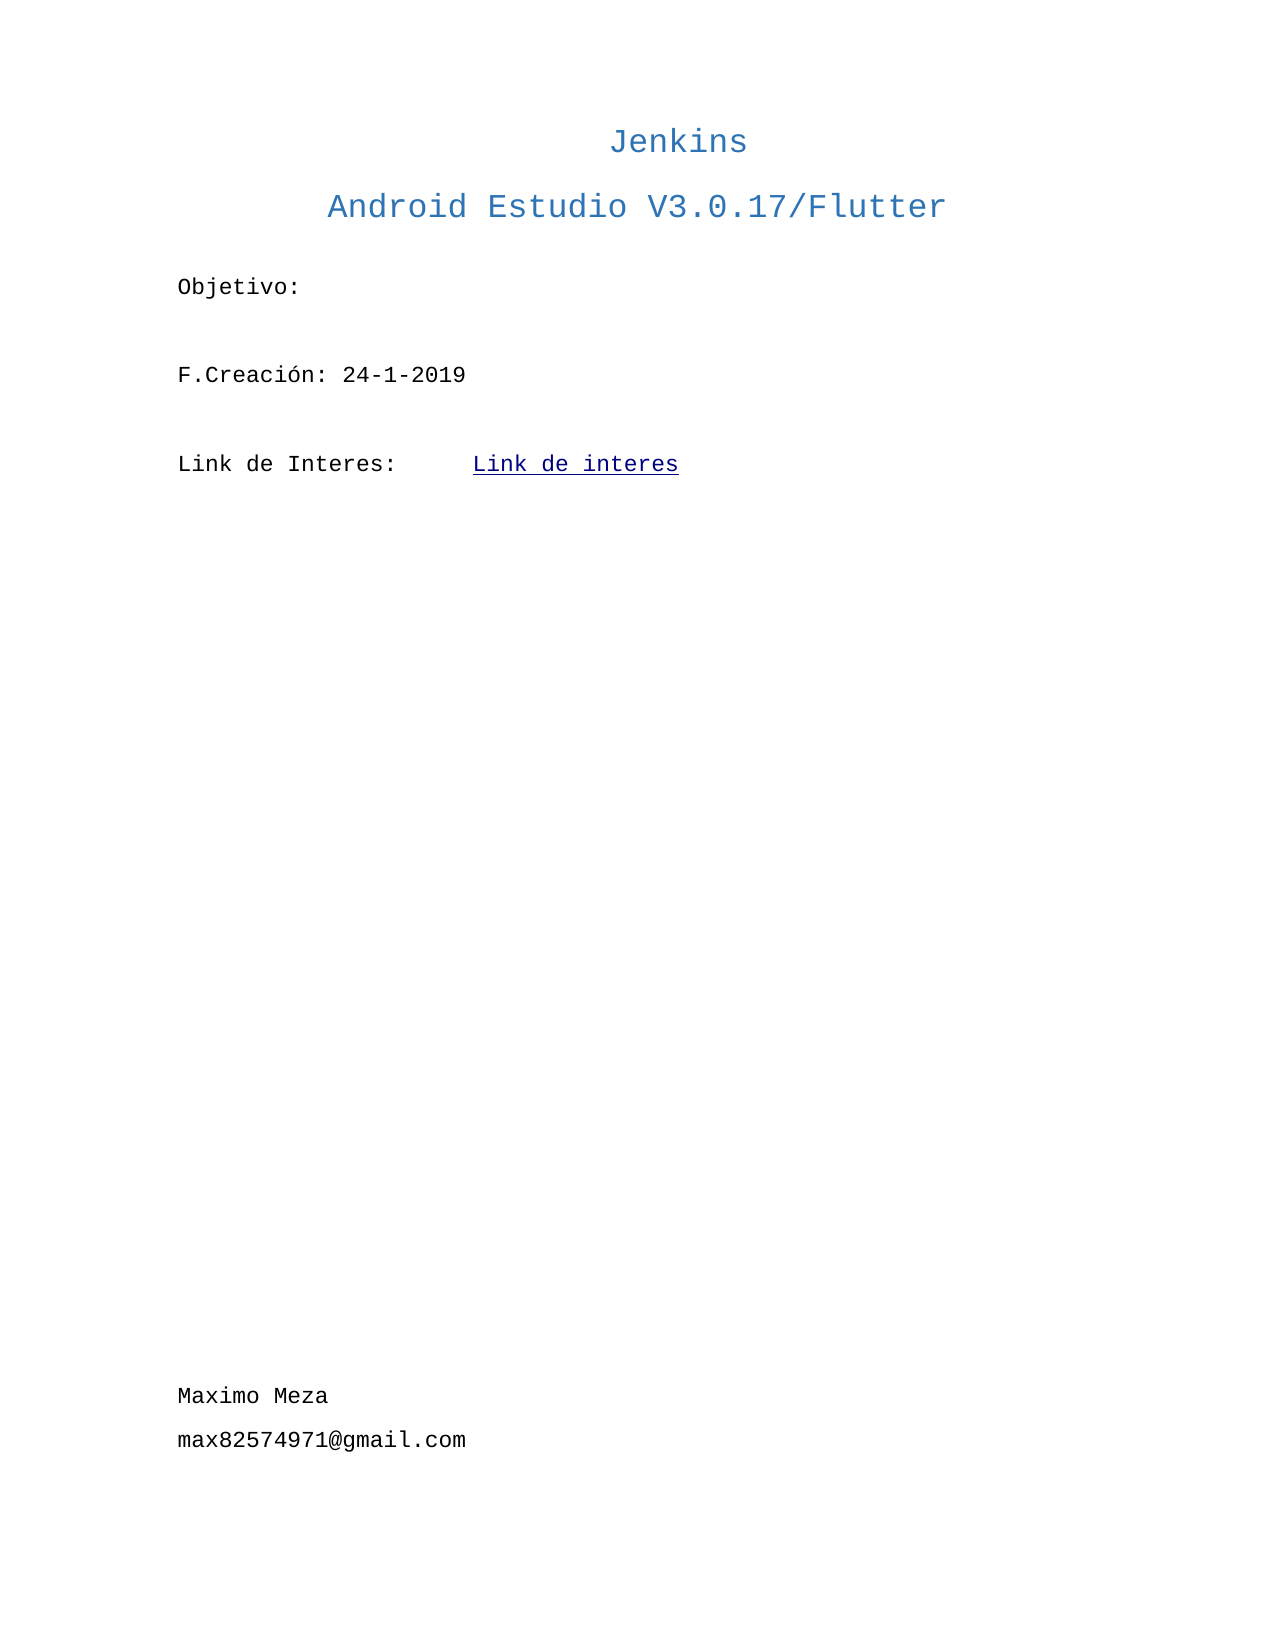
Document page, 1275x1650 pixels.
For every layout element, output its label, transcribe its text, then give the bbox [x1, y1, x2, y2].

subtitle Jenkins [177, 125, 1098, 163]
text max82574971@gmail.com [177, 1429, 1098, 1455]
text Maximo Meza [177, 1384, 1098, 1410]
text Objetivo: [177, 275, 1098, 301]
text F.Creación: 24-1-2019 [177, 364, 1098, 390]
subtitle Android Estudio V3.0.17/Flutter [177, 190, 1098, 228]
text Link de Interes: Link de interes [177, 452, 1098, 478]
